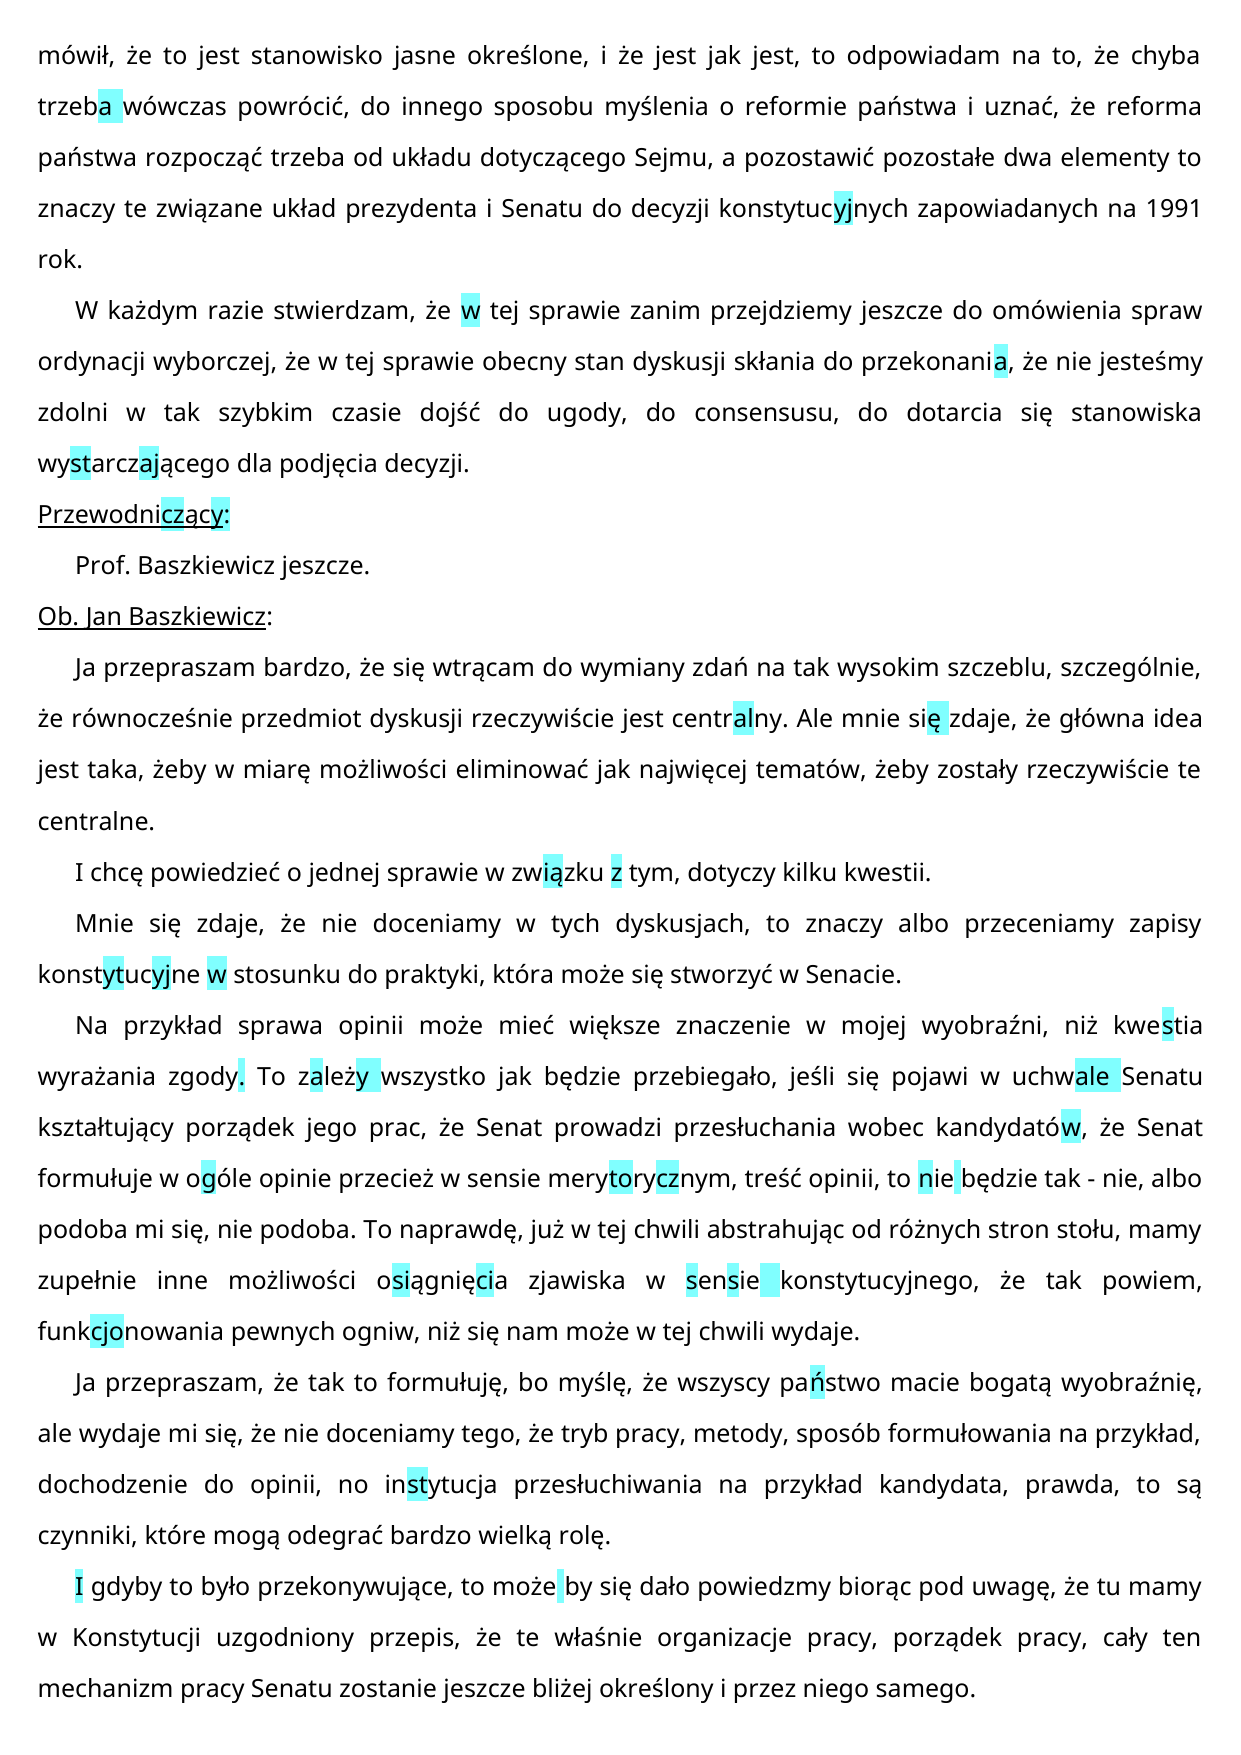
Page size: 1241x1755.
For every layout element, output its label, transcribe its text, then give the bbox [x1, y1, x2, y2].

text W każdym razie stwierdzam, że w tej sprawie zanim przejdziemy jeszcze do omówienia spraw ordynacji wyborczej, że w tej sprawie obecny stan dyskusji skłania do przekonania, że nie jesteśmy zdolni w tak szybkim czasie dojść do ugody, do consensusu, do dotarcia się stanowiska wystarczającego dla podjęcia decyzji. [37, 293, 1203, 480]
text Ja przepraszam, że tak to formułuję, bo myślę, że wszyscy państwo macie bogatą wyobraźnię, ale wydaje mi się, że nie doceniamy tego, że tryb pracy, metody, sposób formułowania na przykład, dochodzenie do opinii, no instytucja przesłuchiwania na przykład kandydata, prawda, to są czynniki, które mogą odegrać bardzo wielką rolę. [37, 1364, 1203, 1552]
text Na przykład sprawa opinii może mieć większe znaczenie w mojej wyobraźni, niż kwestia wyrażania zgody. To zależy wszystko jak będzie przebiegało, jeśli się pojawi w uchwale Senatu kształtujący porządek jego prac, że Senat prowadzi przesłuchania wobec kandydatów, że Senat formułuje w ogóle opinie przecież w sensie merytorycznym, treść opinii, to nie będzie tak - nie, albo podoba mi się, nie podoba. To naprawdę, już w tej chwili abstrahując od różnych stron stołu, mamy zupełnie inne możliwości osiągnięcia zjawiska w sensie konstytucyjnego, że tak powiem, funkcjonowania pewnych ogniw, niż się nam może w tej chwili wydaje. [37, 1007, 1203, 1348]
text Ob. Jan Baszkiewicz: [37, 599, 1203, 633]
text I gdyby to było przekonywujące, to może by się dało powiedzmy biorąc pod uwagę, że tu mamy w Konstytucji uzgodniony przepis, że te właśnie organizacje pracy, porządek pracy, cały ten mechanizm pracy Senatu zostanie jeszcze bliżej określony i przez niego samego. [37, 1569, 1203, 1705]
text mówił, że to jest stanowisko jasne określone, i że jest jak jest, to odpowiadam na to, że chyba trzeba wówczas powrócić, do innego sposobu myślenia o reformie państwa i uznać, że reforma państwa rozpocząć trzeba od układu dotyczącego Sejmu, a pozostawić pozostałe dwa elementy to znaczy te związane układ prezydenta i Senatu do decyzji konstytucyjnych zapowiadanych na 1991 rok. [37, 37, 1203, 276]
text Przewodniczący: [37, 497, 1203, 531]
text Prof. Baszkiewicz jeszcze. [37, 548, 1203, 582]
text Mnie się zdaje, że nie doceniamy w tych dyskusjach, to znaczy albo przeceniamy zapisy konstytucyjne w stosunku do praktyki, która może się stworzyć w Senacie. [37, 905, 1203, 990]
text I chcę powiedzieć o jednej sprawie w związku z tym, dotyczy kilku kwestii. [37, 854, 1203, 888]
text Ja przepraszam bardzo, że się wtrącam do wymiany zdań na tak wysokim szczeblu, szczególnie, że równocześnie przedmiot dyskusji rzeczywiście jest centralny. Ale mnie się zdaje, że główna idea jest taka, żeby w miarę możliwości eliminować jak najwięcej tematów, żeby zostały rzeczywiście te centralne. [37, 650, 1203, 837]
